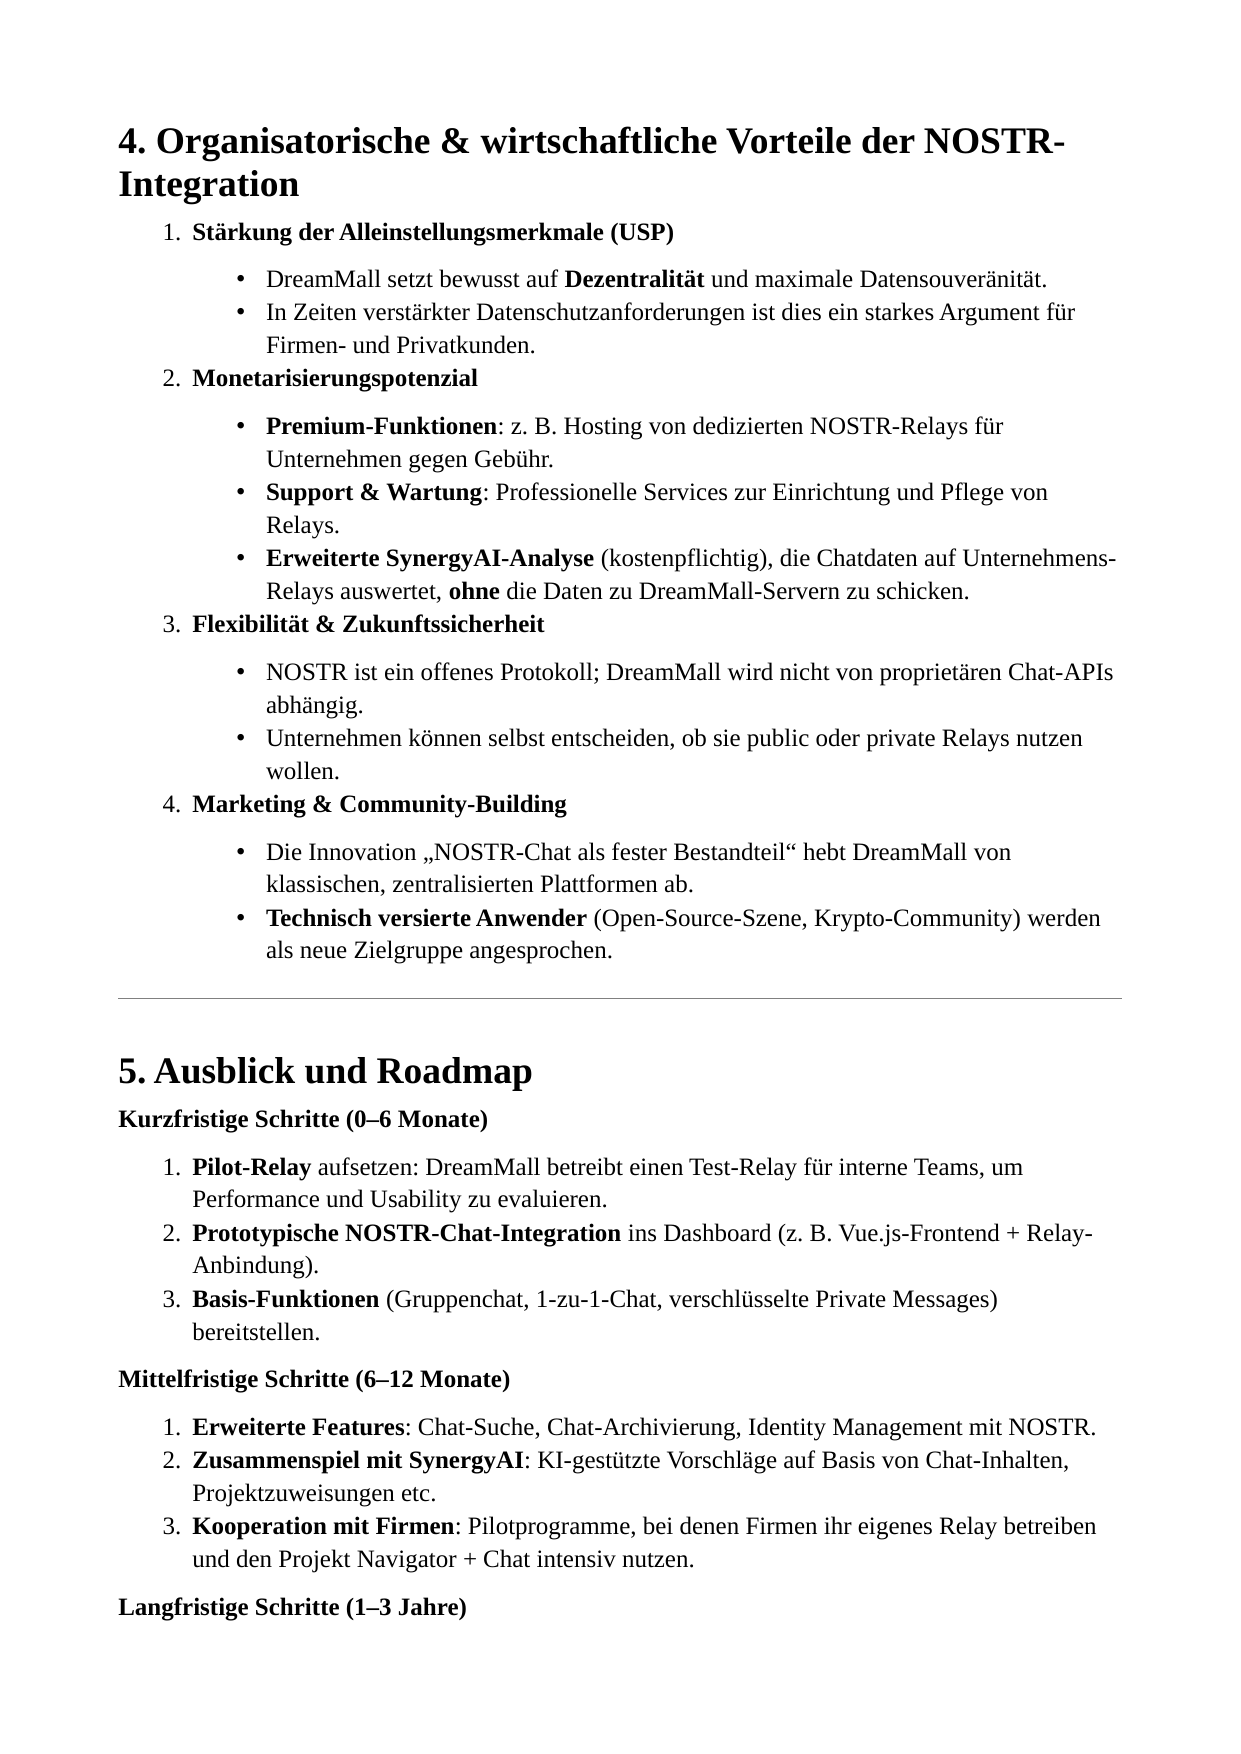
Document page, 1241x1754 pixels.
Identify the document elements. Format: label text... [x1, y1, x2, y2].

list Kooperation mit Firmen: Pilotprogramme, bei denen Firmen ihr eigenes Relay betreiben und den Projekt Navigator + Chat intensiv nutzen. [162, 1511, 1122, 1573]
list Erweiterte SynergyAI-Analyse (kostenpflichtig), die Chatdaten auf Unternehmens-Relays auswertet, ohne die Daten zu DreamMall-Servern zu schicken. [236, 543, 1122, 605]
list Flexibilität & Zukunftssicherheit [162, 609, 1122, 638]
subtitle 5. Ausblick und Roadmap [118, 1048, 1122, 1091]
list Erweiterte Features: Chat-Suche, Chat-Archivierung, Identity Management mit NOSTR. [162, 1412, 1122, 1441]
text Kurzfristige Schritte (0–6 Monate) [118, 1104, 1122, 1133]
text Langfristige Schritte (1–3 Jahre) [118, 1592, 1122, 1620]
list Die Innovation „NOSTR-Chat als fester Bestandteil“ hebt DreamMall von klassischen, zentralisierten Plattformen ab. [236, 837, 1122, 898]
list DreamMall setzt bewusst auf Dezentralität und maximale Datensouveränität. [236, 264, 1122, 293]
list Support & Wartung: Professionelle Services zur Einrichtung und Pflege von Relays. [236, 477, 1122, 539]
list Zusammenspiel mit SynergyAI: KI-gestützte Vorschläge auf Basis von Chat-Inhalten, Projektzuweisungen etc. [162, 1445, 1122, 1507]
list Unternehmen können selbst entscheiden, ob sie public oder private Relays nutzen wollen. [236, 723, 1122, 785]
list Monetarisierungspotenzial [162, 363, 1122, 392]
subtitle 4. Organisatorische & wirtschaftliche Vorteile der NOSTR-Integration [118, 118, 1122, 204]
list Marketing & Community-Building [162, 789, 1122, 818]
text Mittelfristige Schritte (6–12 Monate) [118, 1364, 1122, 1393]
list NOSTR ist ein offenes Protokoll; DreamMall wird nicht von proprietären Chat-APIs abhängig. [236, 657, 1122, 719]
list Stärkung der Alleinstellungsmerkmale (USP) [162, 217, 1122, 246]
list Basis-Funktionen (Gruppenchat, 1-zu-1-Chat, verschlüsselte Private Messages) bereitstellen. [162, 1284, 1122, 1345]
list Premium-Funktionen: z. B. Hosting von dedizierten NOSTR-Relays für Unternehmen gegen Gebühr. [236, 411, 1122, 473]
list Prototypische NOSTR-Chat-Integration ins Dashboard (z. B. Vue.js-Frontend + Relay-Anbindung). [162, 1218, 1122, 1279]
list In Zeiten verstärkter Datenschutzanforderungen ist dies ein starkes Argument für Firmen- und Privatkunden. [236, 297, 1122, 359]
list Pilot-Relay aufsetzen: DreamMall betreibt einen Test-Relay für interne Teams, um Performance und Usability zu evaluieren. [162, 1152, 1122, 1213]
list Technisch versierte Anwender (Open-Source-Szene, Krypto-Community) werden als neue Zielgruppe angesprochen. [236, 903, 1122, 964]
